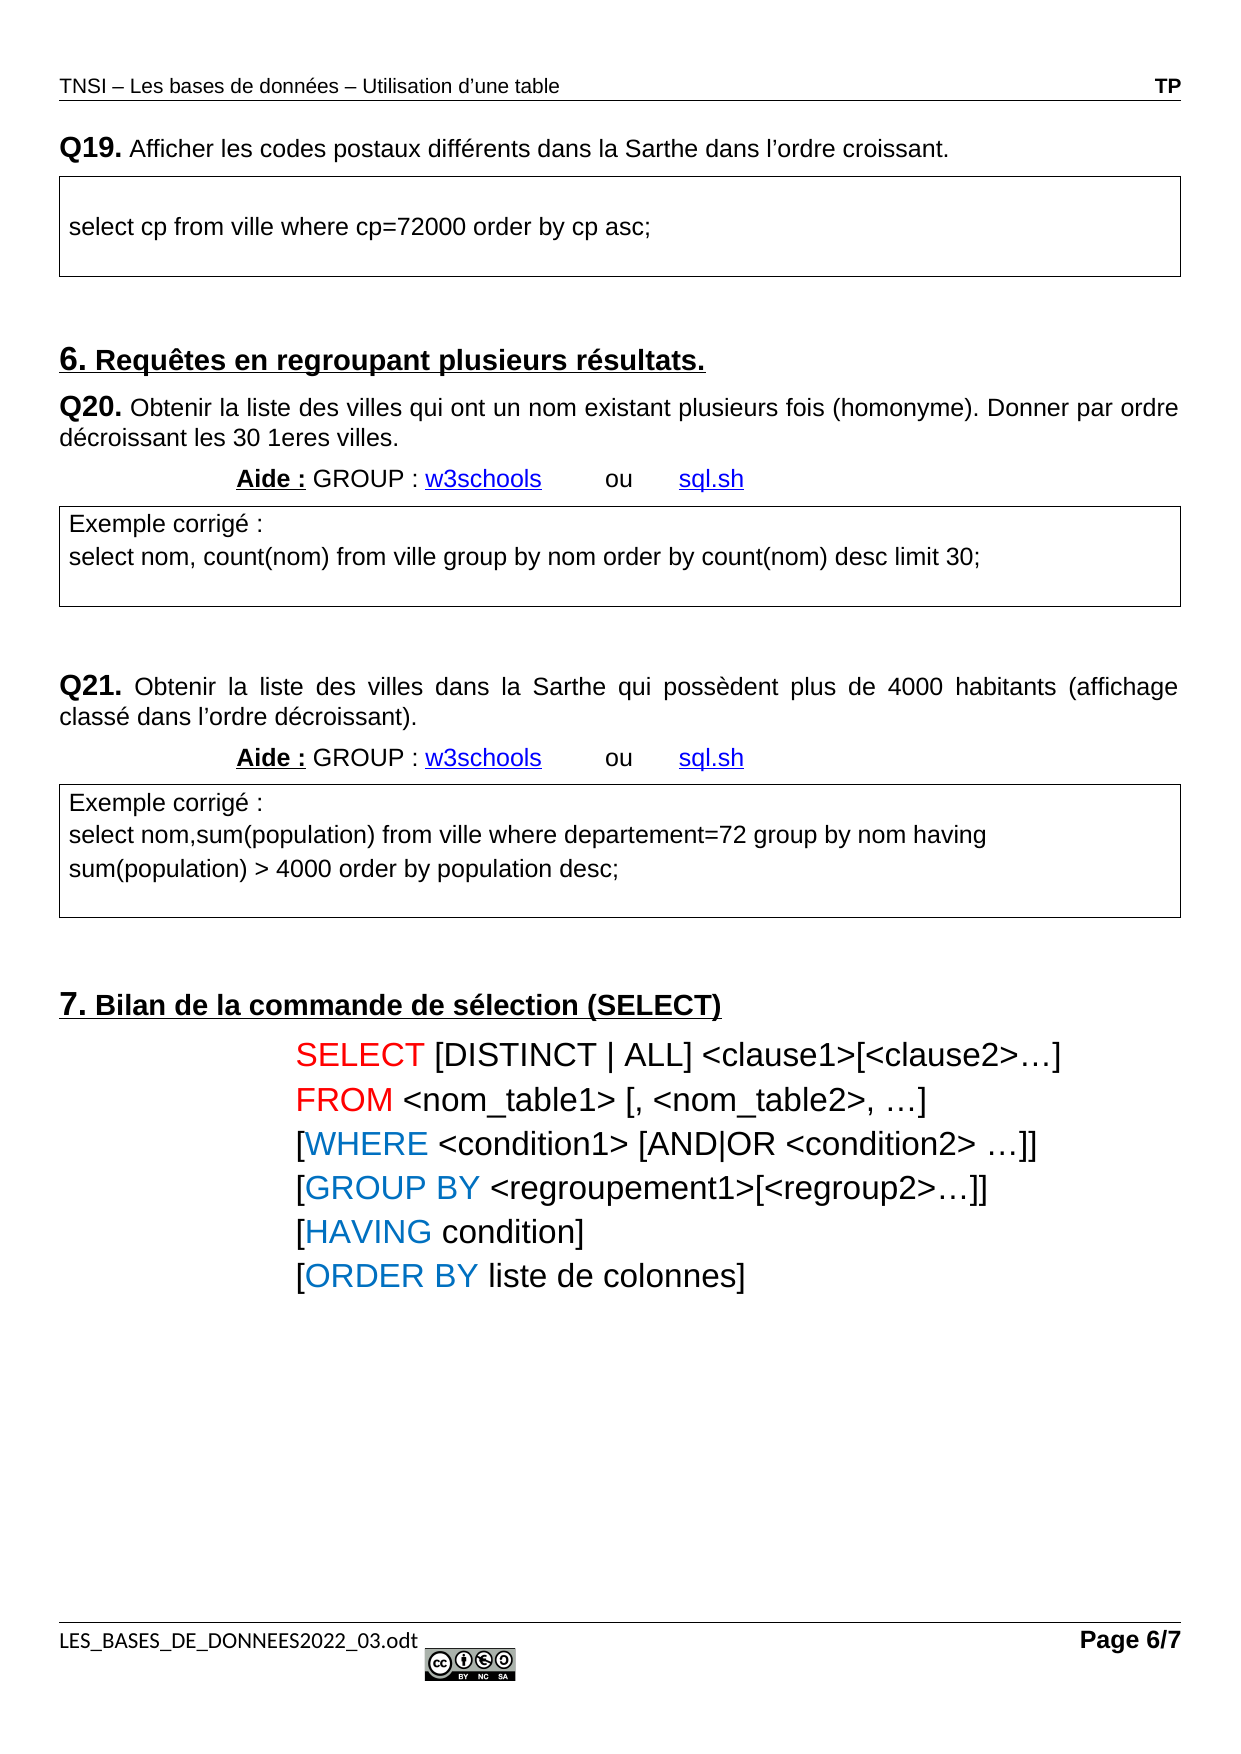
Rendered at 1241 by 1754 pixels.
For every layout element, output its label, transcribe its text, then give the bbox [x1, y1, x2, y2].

text [HAVING condition] [295, 1212, 1181, 1251]
text Exemple corrigé : [60, 785, 1180, 816]
text select nom,sum(population) from ville where departement=72 group by nom having sum(population) > 4000 order by population desc; [60, 817, 1180, 882]
text [GROUP BY <regroupement1>[<regroup2>…]] [295, 1168, 1181, 1206]
text Q21. Obtenir la liste des villes dans la Sarthe qui possèdent plus de 4000 habitants (affichage classé dans l’ordre décroissant). [59, 668, 1181, 731]
text select cp from ville where cp=72000 order by cp asc; [60, 209, 1180, 241]
text Q20. Obtenir la liste des villes qui ont un nom existant plusieurs fois (homonyme). Donner par ordre décroissant les 30 1eres villes. [59, 389, 1181, 452]
list Requêtes en regroupant plusieurs résultats. [59, 338, 1181, 377]
list Bilan de la commande de sélection (SELECT) [59, 984, 1181, 1023]
text [WHERE <condition1> [AND|OR <condition2> …]] [295, 1124, 1181, 1162]
text Aide : GROUP : w3schools ou sql.sh [236, 464, 1181, 493]
text Aide : GROUP : w3schools ou sql.sh [236, 743, 1181, 772]
text [ORDER BY liste de colonnes] [295, 1256, 1181, 1295]
text SELECT [DISTINCT | ALL] <clause1>[<clause2>…] [295, 1035, 1181, 1074]
text Exemple corrigé : [60, 507, 1180, 537]
text FROM <nom_table1> [, <nom_table2>, …] [295, 1079, 1181, 1118]
text select nom, count(nom) from ville group by nom order by count(nom) desc limit 30; [60, 538, 1180, 570]
text Q19. Afficher les codes postaux différents dans la Sarthe dans l’ordre croissant. [59, 130, 1181, 163]
